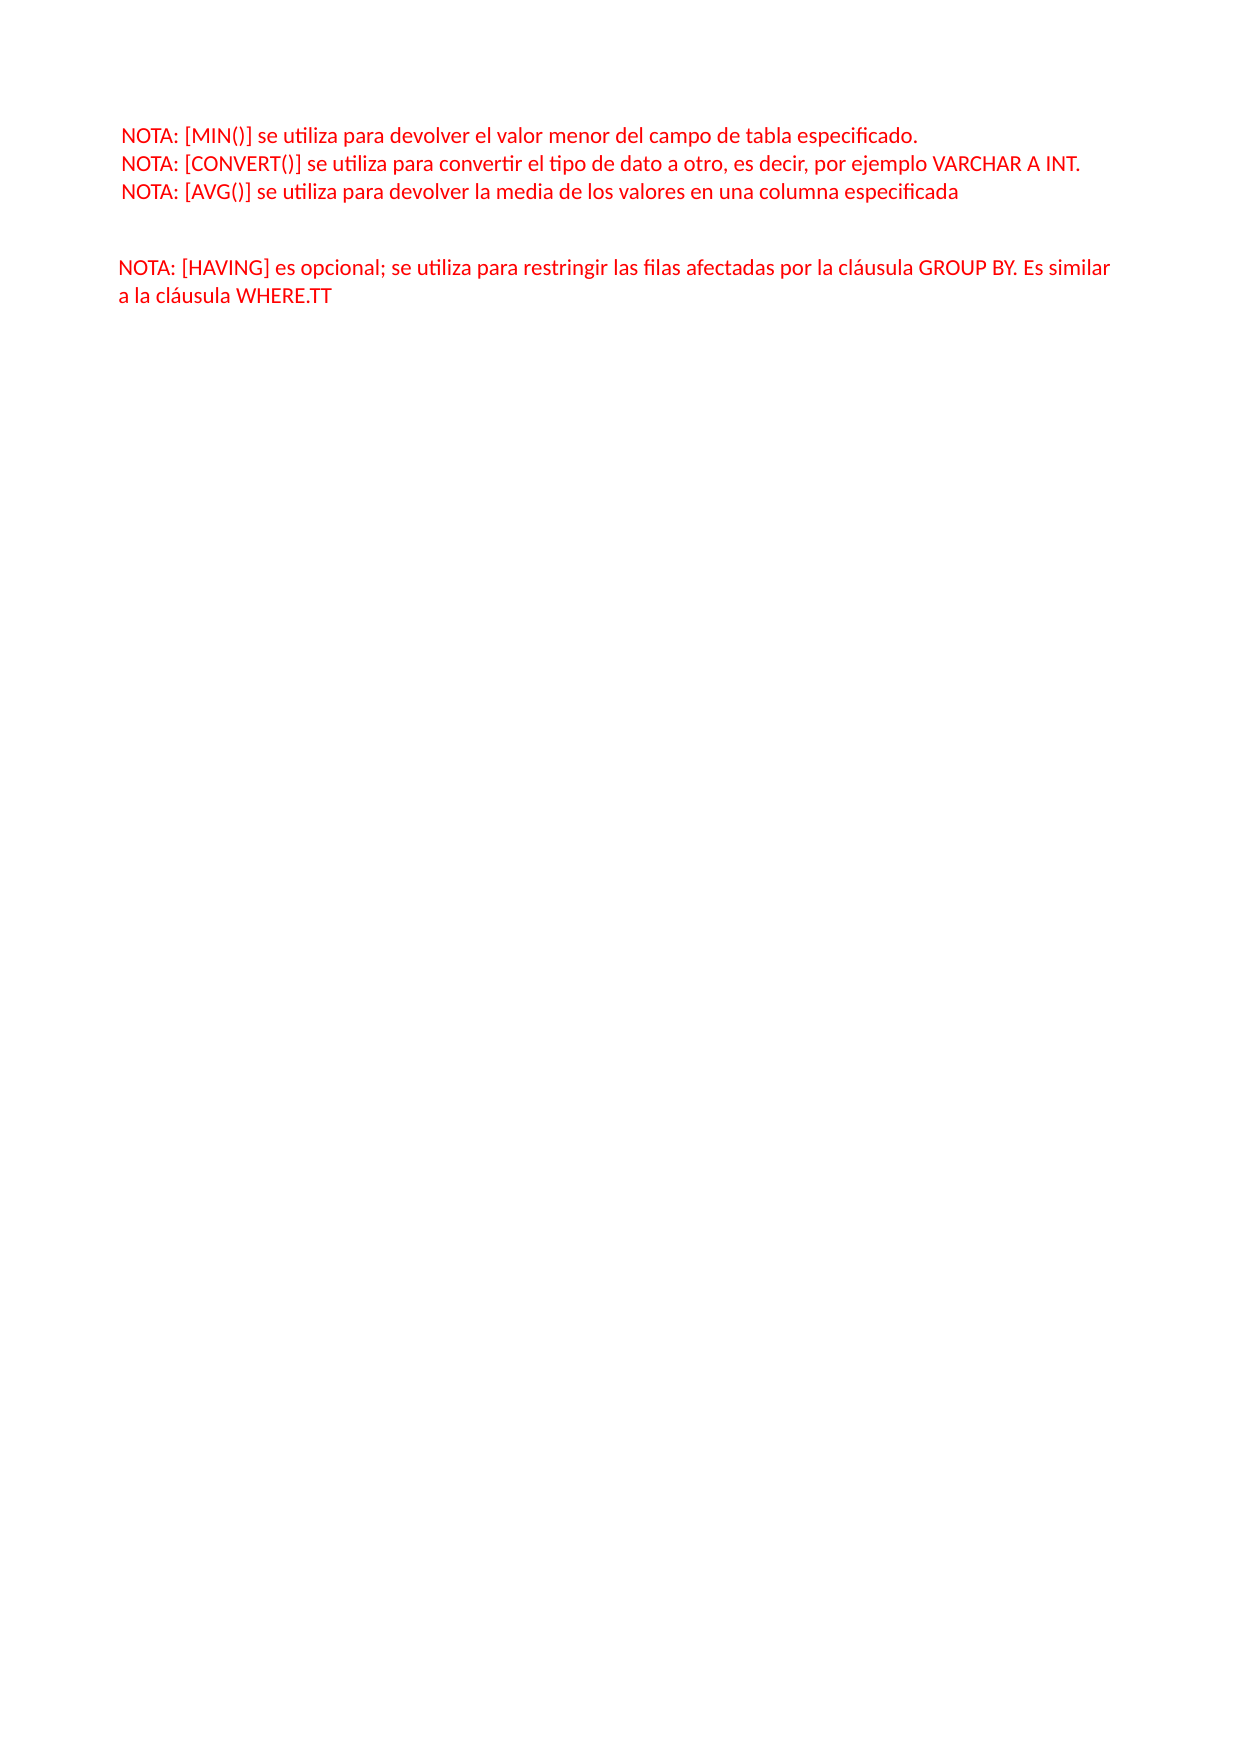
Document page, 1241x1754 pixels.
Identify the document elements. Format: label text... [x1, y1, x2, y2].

text NOTA: [MIN()] se utiliza para devolver el valor menor del campo de tabla especificado. [118, 118, 1122, 149]
text NOTA: [CONVERT()] se utiliza para convertir el tipo de dato a otro, es decir, por ejemplo VARCHAR A INT. [118, 149, 1122, 177]
subtitle NOTA: [HAVING] es opcional; se utiliza para restringir las filas afectadas por la cláusula GROUP BY. Es similar a la cláusula WHERE.TT [118, 253, 1122, 309]
text NOTA: [AVG()] se utiliza para devolver la media de los valores en una columna especificada [118, 177, 1122, 205]
